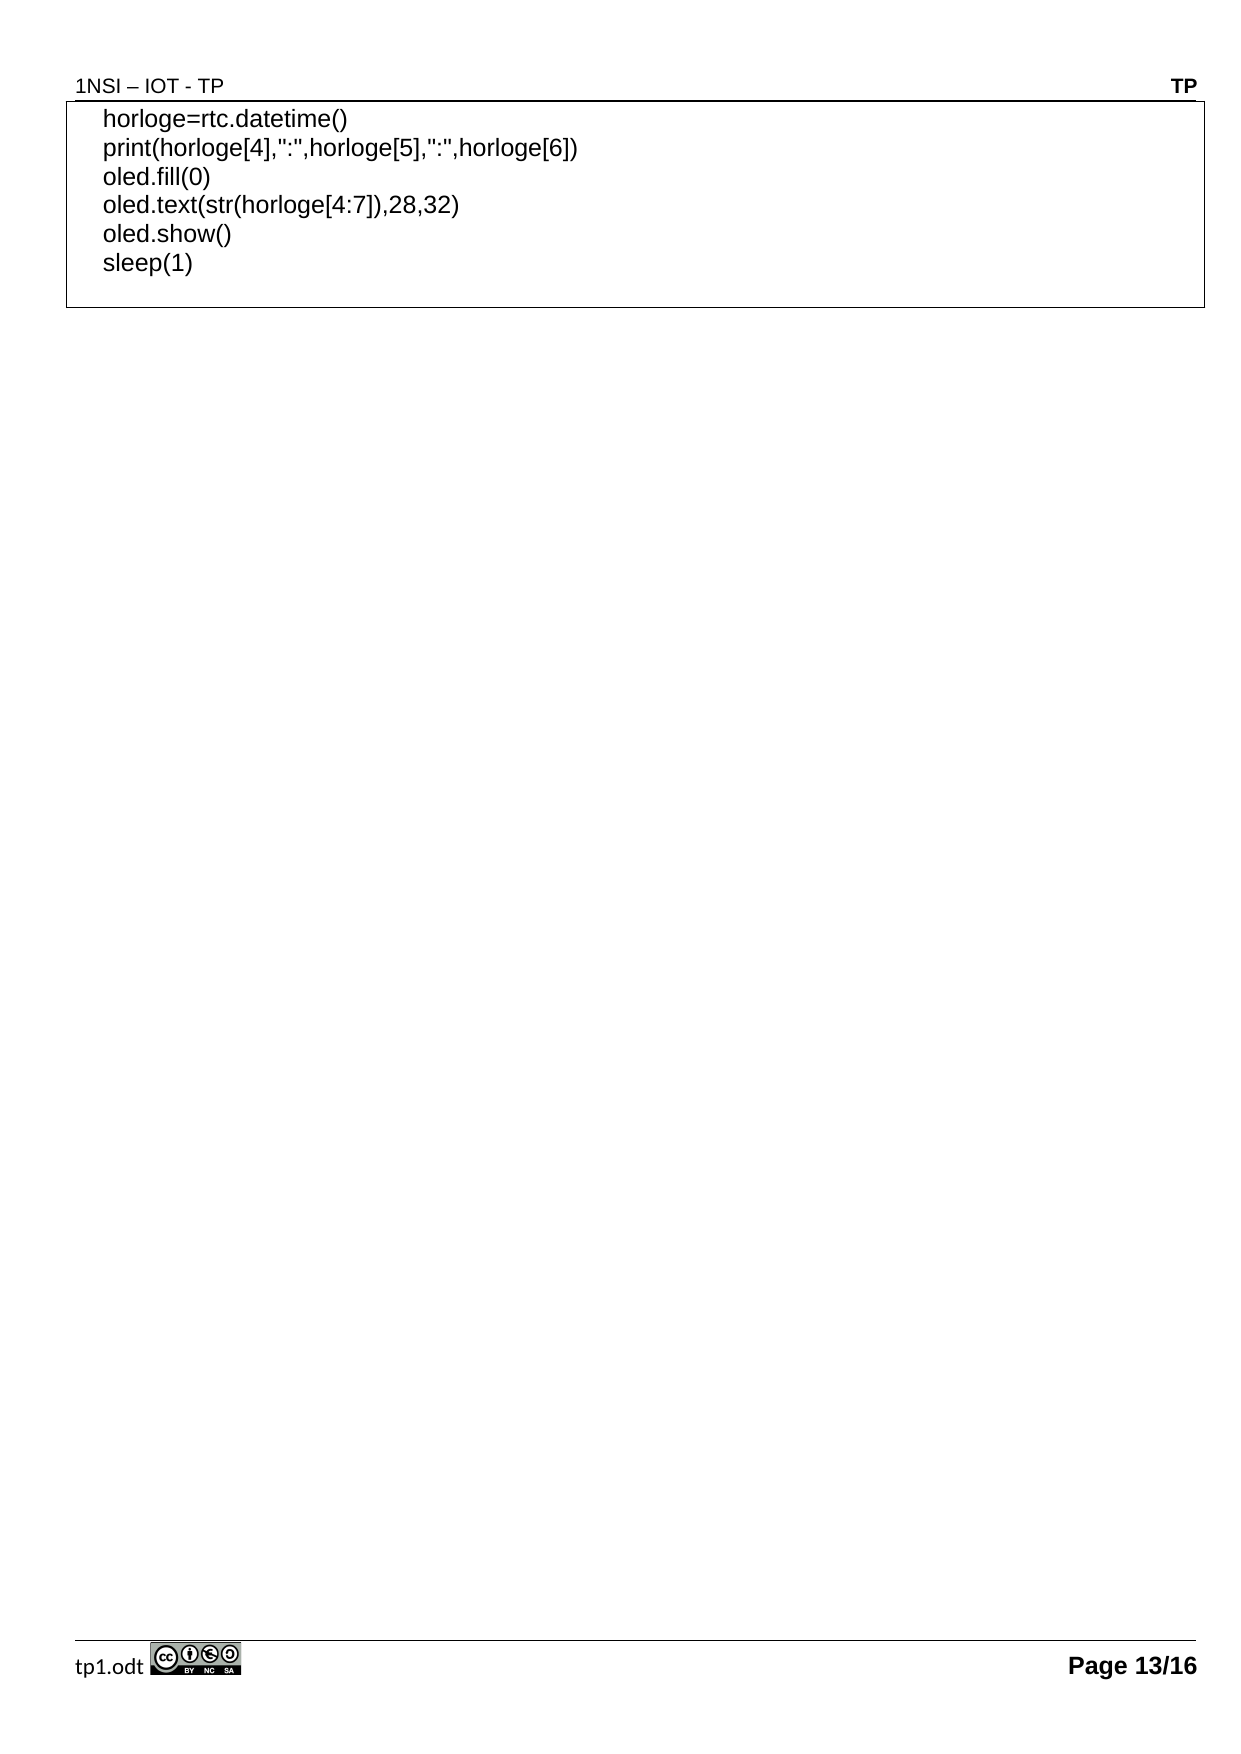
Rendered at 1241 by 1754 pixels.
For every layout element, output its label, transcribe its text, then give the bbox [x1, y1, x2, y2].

text oled.show() [75, 219, 1196, 248]
text sleep(1) [75, 248, 1196, 276]
text oled.text(str(horloge[4:7]),28,32) [75, 190, 1196, 219]
text oled.fill(0) [75, 161, 1196, 190]
text horloge=rtc.datetime() [67, 102, 1204, 133]
text print(horloge[4],":",horloge[5],":",horloge[6]) [75, 133, 1196, 161]
picture [150, 1642, 242, 1675]
